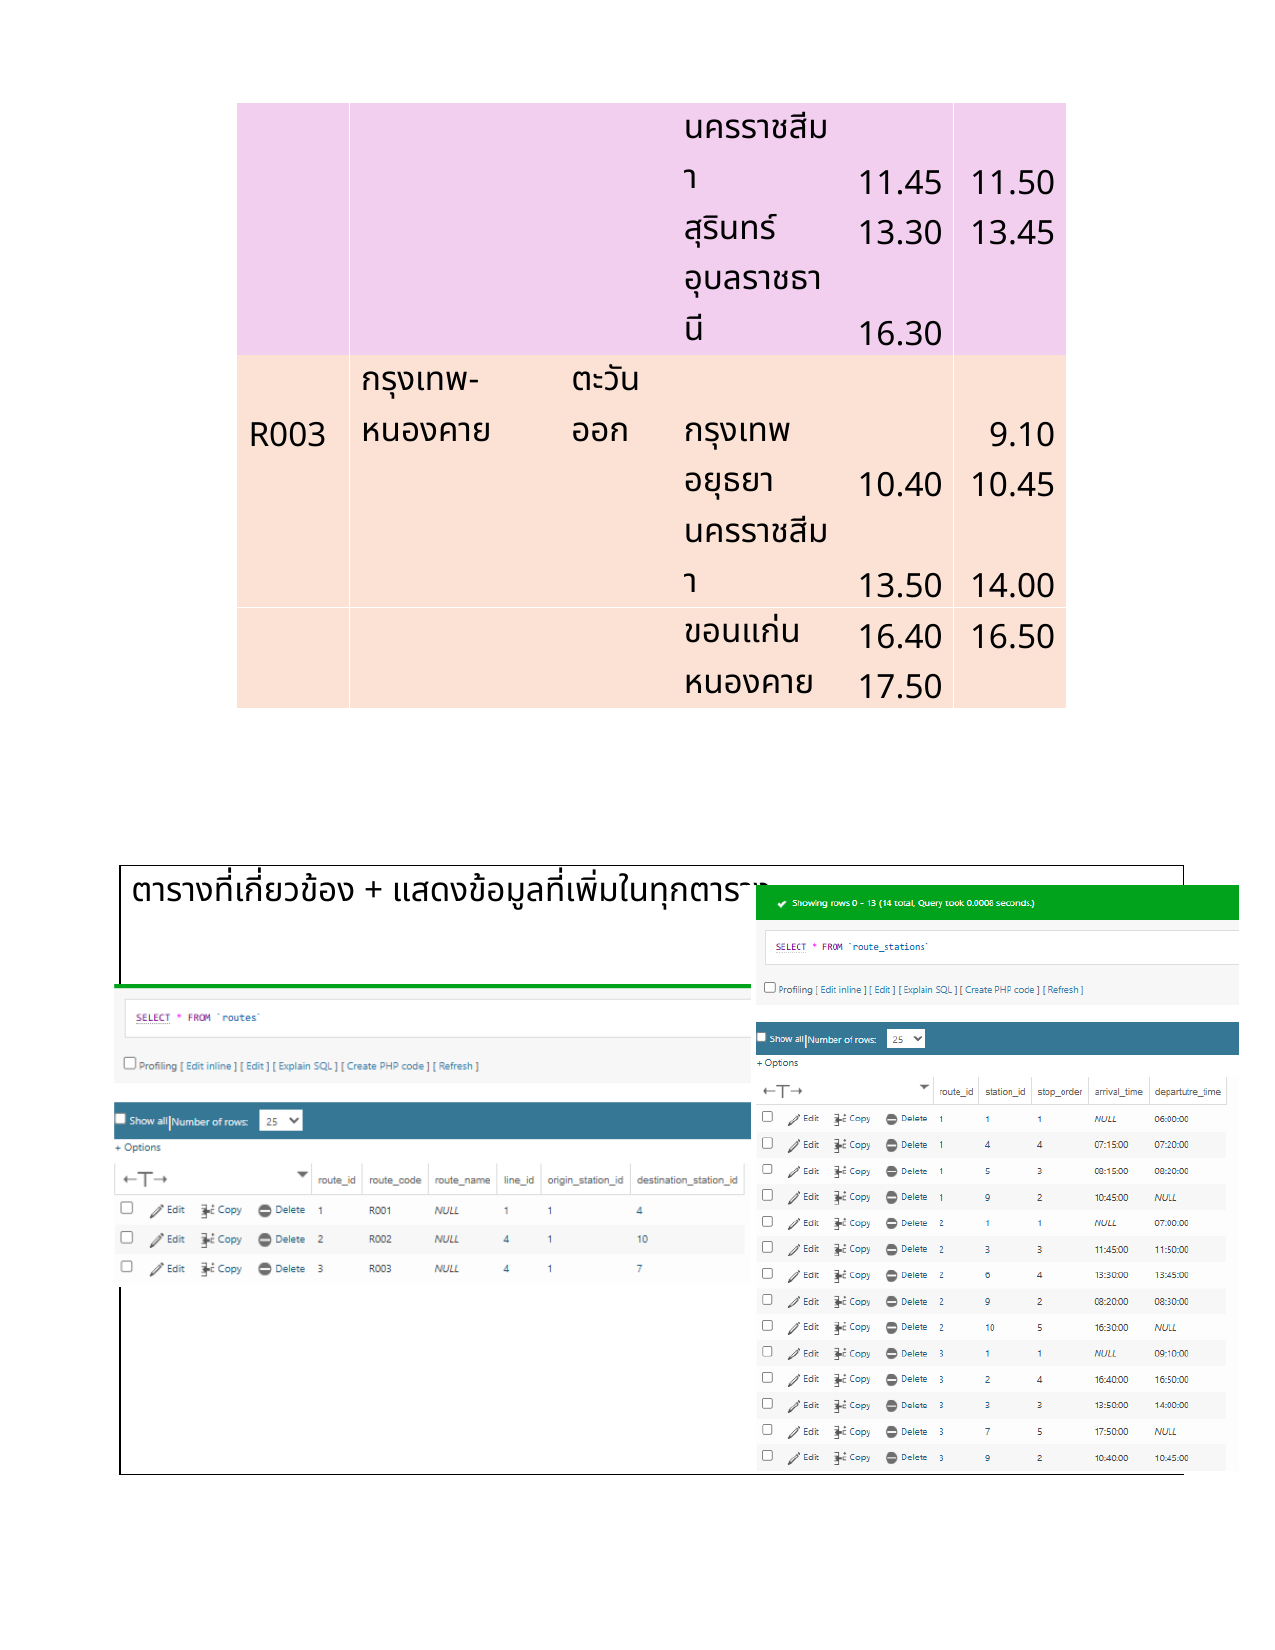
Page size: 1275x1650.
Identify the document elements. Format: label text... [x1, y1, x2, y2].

table_cell 14.00 [954, 507, 1066, 607]
table_cell [954, 254, 1066, 355]
table_cell 13.50 [841, 507, 953, 607]
table_cell R003 [237, 355, 349, 456]
table_cell [560, 658, 672, 708]
table_cell [237, 507, 349, 607]
table_cell 16.30 [841, 254, 953, 355]
table_cell กรุงเทพ [672, 355, 841, 456]
table_cell อยุธยา [672, 456, 841, 507]
table_cell 16.50 [954, 608, 1066, 658]
table_cell 17.50 [841, 658, 953, 708]
table_cell [350, 204, 560, 254]
table_cell [841, 355, 953, 456]
table_cell [560, 507, 672, 607]
table_cell [350, 254, 560, 355]
table_cell สุรินทร์ [672, 204, 841, 254]
table_cell 13.30 [841, 204, 953, 254]
table_cell [560, 456, 672, 507]
table_cell 11.50 [954, 103, 1066, 204]
table_cell [350, 608, 560, 658]
table_cell 10.40 [841, 456, 953, 507]
table_cell [237, 658, 349, 708]
table_cell [237, 204, 349, 254]
table_cell [350, 658, 560, 708]
table_header [121, 1287, 746, 1474]
table_cell นครราชสีมา [672, 103, 841, 204]
table_cell ขอนแก่น [672, 608, 841, 658]
table_cell ตะวันออก [560, 355, 672, 456]
table_cell [560, 254, 672, 355]
table_cell [237, 254, 349, 355]
table_header ตารางที่เกี่ยวข้อง + แสดงข้อมูลที่เพิ่มในทุกตาราง [121, 866, 1183, 984]
table_cell หนองคาย [672, 658, 841, 708]
picture [111, 885, 1239, 1474]
table_cell กรุงเทพ-หนองคาย [350, 355, 560, 456]
table_cell 9.10 [954, 355, 1066, 456]
table_cell [954, 658, 1066, 708]
table_cell [350, 507, 560, 607]
table_cell [237, 456, 349, 507]
table_cell นครราชสีมา [672, 507, 841, 607]
table_cell [560, 608, 672, 658]
table_cell 16.40 [841, 608, 953, 658]
table_cell [237, 608, 349, 658]
table_cell [560, 204, 672, 254]
table_cell [350, 103, 560, 204]
table_cell อุบลราชธานี [672, 254, 841, 355]
table_cell [350, 456, 560, 507]
table_cell [560, 103, 672, 204]
table_cell 11.45 [841, 103, 953, 204]
table_cell 10.45 [954, 456, 1066, 507]
table_cell 13.45 [954, 204, 1066, 254]
table_cell [237, 103, 349, 204]
